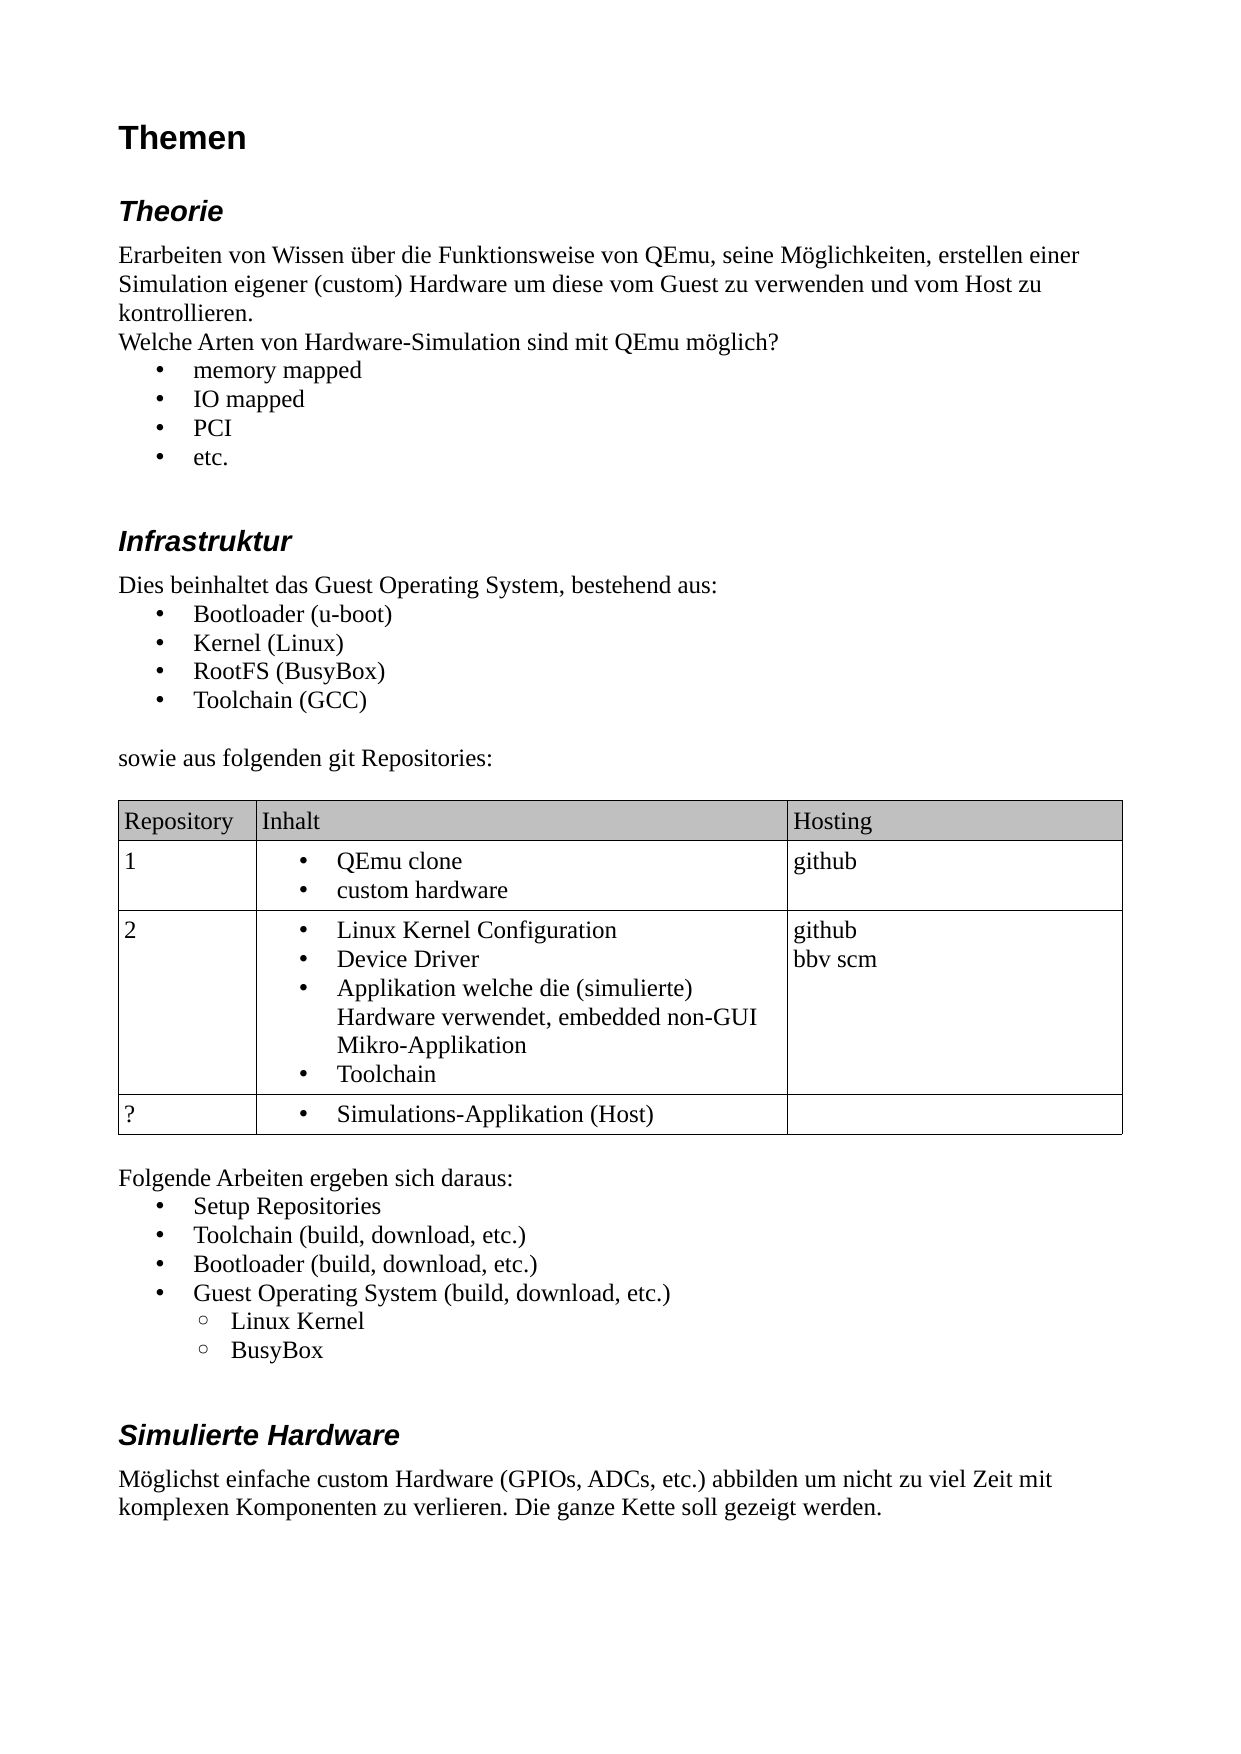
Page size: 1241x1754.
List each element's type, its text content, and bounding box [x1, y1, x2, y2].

subtitle Infrastruktur [118, 524, 1122, 558]
list Bootloader (u-boot) [156, 599, 1122, 628]
list Toolchain (build, download, etc.) [156, 1220, 1122, 1249]
list Kernel (Linux) [156, 628, 1122, 656]
table_header Repository [119, 801, 256, 840]
text Folgende Arbeiten ergeben sich daraus: [118, 1163, 1122, 1191]
text Erarbeiten von Wissen über die Funktionsweise von QEmu, seine Möglichkeiten, erstellen einer Simulation eigener (custom) Hardware um diese vom Guest zu verwenden und vom Host zu kontrollieren. [118, 240, 1122, 327]
list memory mapped [156, 355, 1122, 384]
list BusyBox [193, 1335, 1122, 1364]
list Toolchain (GCC) [156, 685, 1122, 714]
text sowie aus folgenden git Repositories: [118, 743, 1122, 771]
table_header Inhalt [257, 801, 787, 840]
text Dies beinhaltet das Guest Operating System, bestehend aus: [118, 570, 1122, 599]
subtitle Theorie [118, 194, 1122, 228]
table_cell [788, 1095, 1122, 1134]
list Bootloader (build, download, etc.) [156, 1249, 1122, 1278]
text Welche Arten von Hardware-Simulation sind mit QEmu möglich? [118, 327, 1122, 355]
text Möglichst einfache custom Hardware (GPIOs, ADCs, etc.) abbilden um nicht zu viel Zeit mit komplexen Komponenten zu verlieren. Die ganze Kette soll gezeigt werden. [118, 1464, 1122, 1521]
table_cell github [788, 841, 1122, 909]
list Guest Operating System (build, download, etc.) [156, 1278, 1122, 1306]
list Linux Kernel [193, 1306, 1122, 1335]
table_cell ? [119, 1095, 256, 1134]
list RootFS (BusyBox) [156, 656, 1122, 685]
list etc. [156, 442, 1122, 470]
list Setup Repositories [156, 1191, 1122, 1220]
subtitle Themen [118, 118, 1122, 157]
list IO mapped [156, 384, 1122, 413]
table_cell github bbv scm [788, 911, 1122, 1093]
table_cell Simulations-Applikation (Host) [257, 1095, 787, 1134]
table_header Hosting [788, 801, 1122, 840]
table_cell 2 [119, 911, 256, 1093]
subtitle Simulierte Hardware [118, 1418, 1122, 1451]
table_cell QEmu clone custom hardware [257, 841, 787, 909]
table_cell Linux Kernel Configuration Device Driver Applikation welche die (simulierte) Hardware verwendet, embedded non-GUI Mikro-Applikation Toolchain [257, 911, 787, 1093]
table_cell 1 [119, 841, 256, 909]
list PCI [156, 413, 1122, 442]
